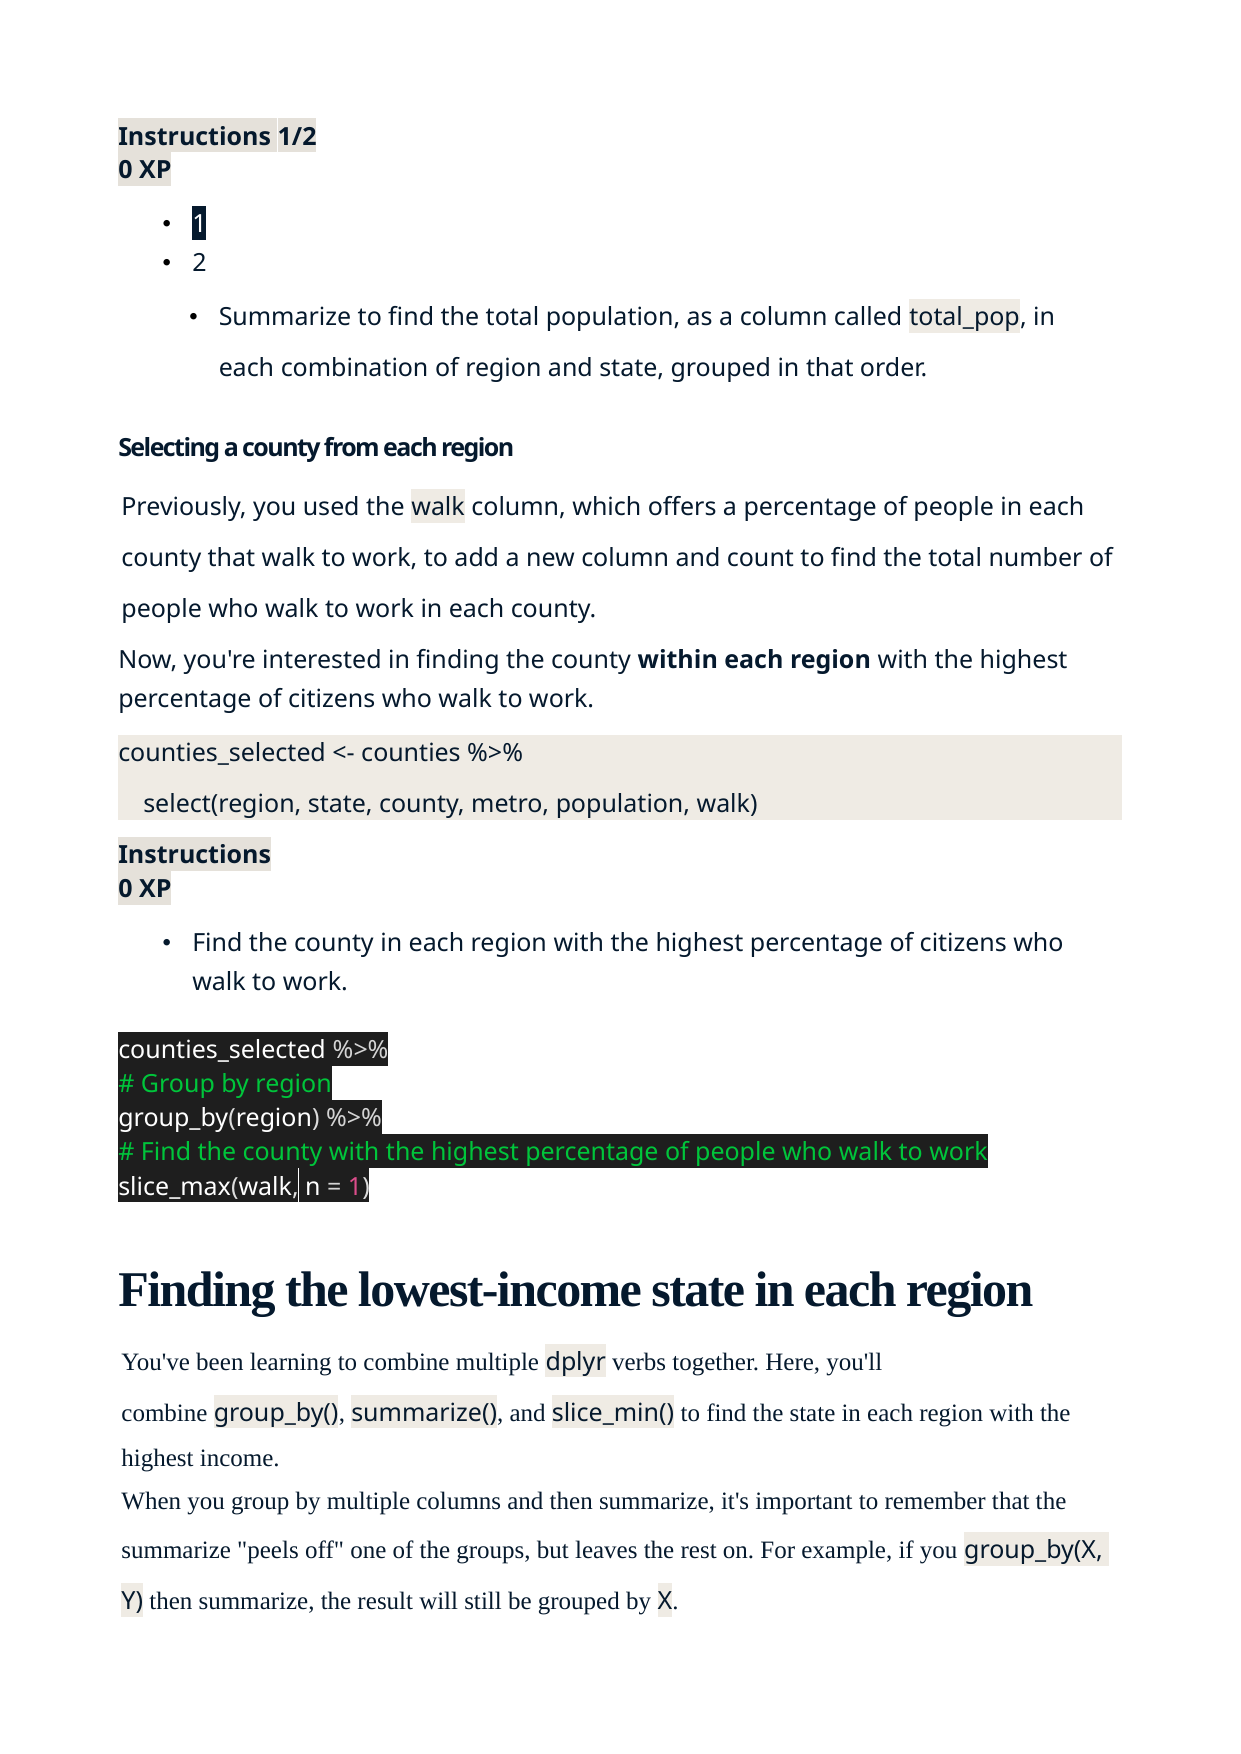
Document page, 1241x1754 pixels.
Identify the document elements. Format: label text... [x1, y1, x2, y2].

text 0 XP [118, 871, 1122, 905]
subtitle Finding the lowest-income state in each region [118, 1260, 1122, 1317]
list 1 [162, 206, 1122, 240]
text slice_max(walk, n = 1) [118, 1168, 1122, 1202]
list 2 [162, 245, 1122, 279]
text counties_selected %>% [118, 1032, 1122, 1066]
list Find the county in each region with the highest percentage of citizens who walk to work. [162, 925, 1122, 998]
subtitle Instructions [118, 837, 1122, 871]
text # Group by region [118, 1066, 1122, 1100]
subtitle Selecting a county from each region [118, 430, 1122, 464]
text group_by(region) %>% [118, 1100, 1122, 1134]
text When you group by multiple columns and then summarize, it's important to remember that the summarize "peels off" one of the groups, but leaves the rest on. For example, if you group_by(X, Y) then summarize, the result will still be grouped by X. [121, 1486, 1116, 1617]
text Previously, you used the walk column, which offers a percentage of people in each county that walk to work, to add a new column and count to find the total number of people who walk to work in each county. [121, 489, 1116, 625]
text Now, you're interested in finding the county within each region with the highest percentage of citizens who walk to work. [118, 642, 1122, 715]
text # Find the county with the highest percentage of people who walk to work [118, 1134, 1122, 1168]
text select(region, state, county, metro, population, walk) [118, 786, 1122, 820]
text 0 XP [118, 152, 1122, 186]
text You've been learning to combine multiple dplyr verbs together. Here, you'll combine group_by(), summarize(), and slice_min() to find the state in each region with the highest income. [121, 1343, 1116, 1472]
text counties_selected <- counties %>% [118, 735, 1122, 769]
list Summarize to find the total population, as a column called total_pop, in each combination of region and state, grouped in that order. [189, 299, 1092, 384]
subtitle Instructions 1/2 [118, 118, 1122, 152]
